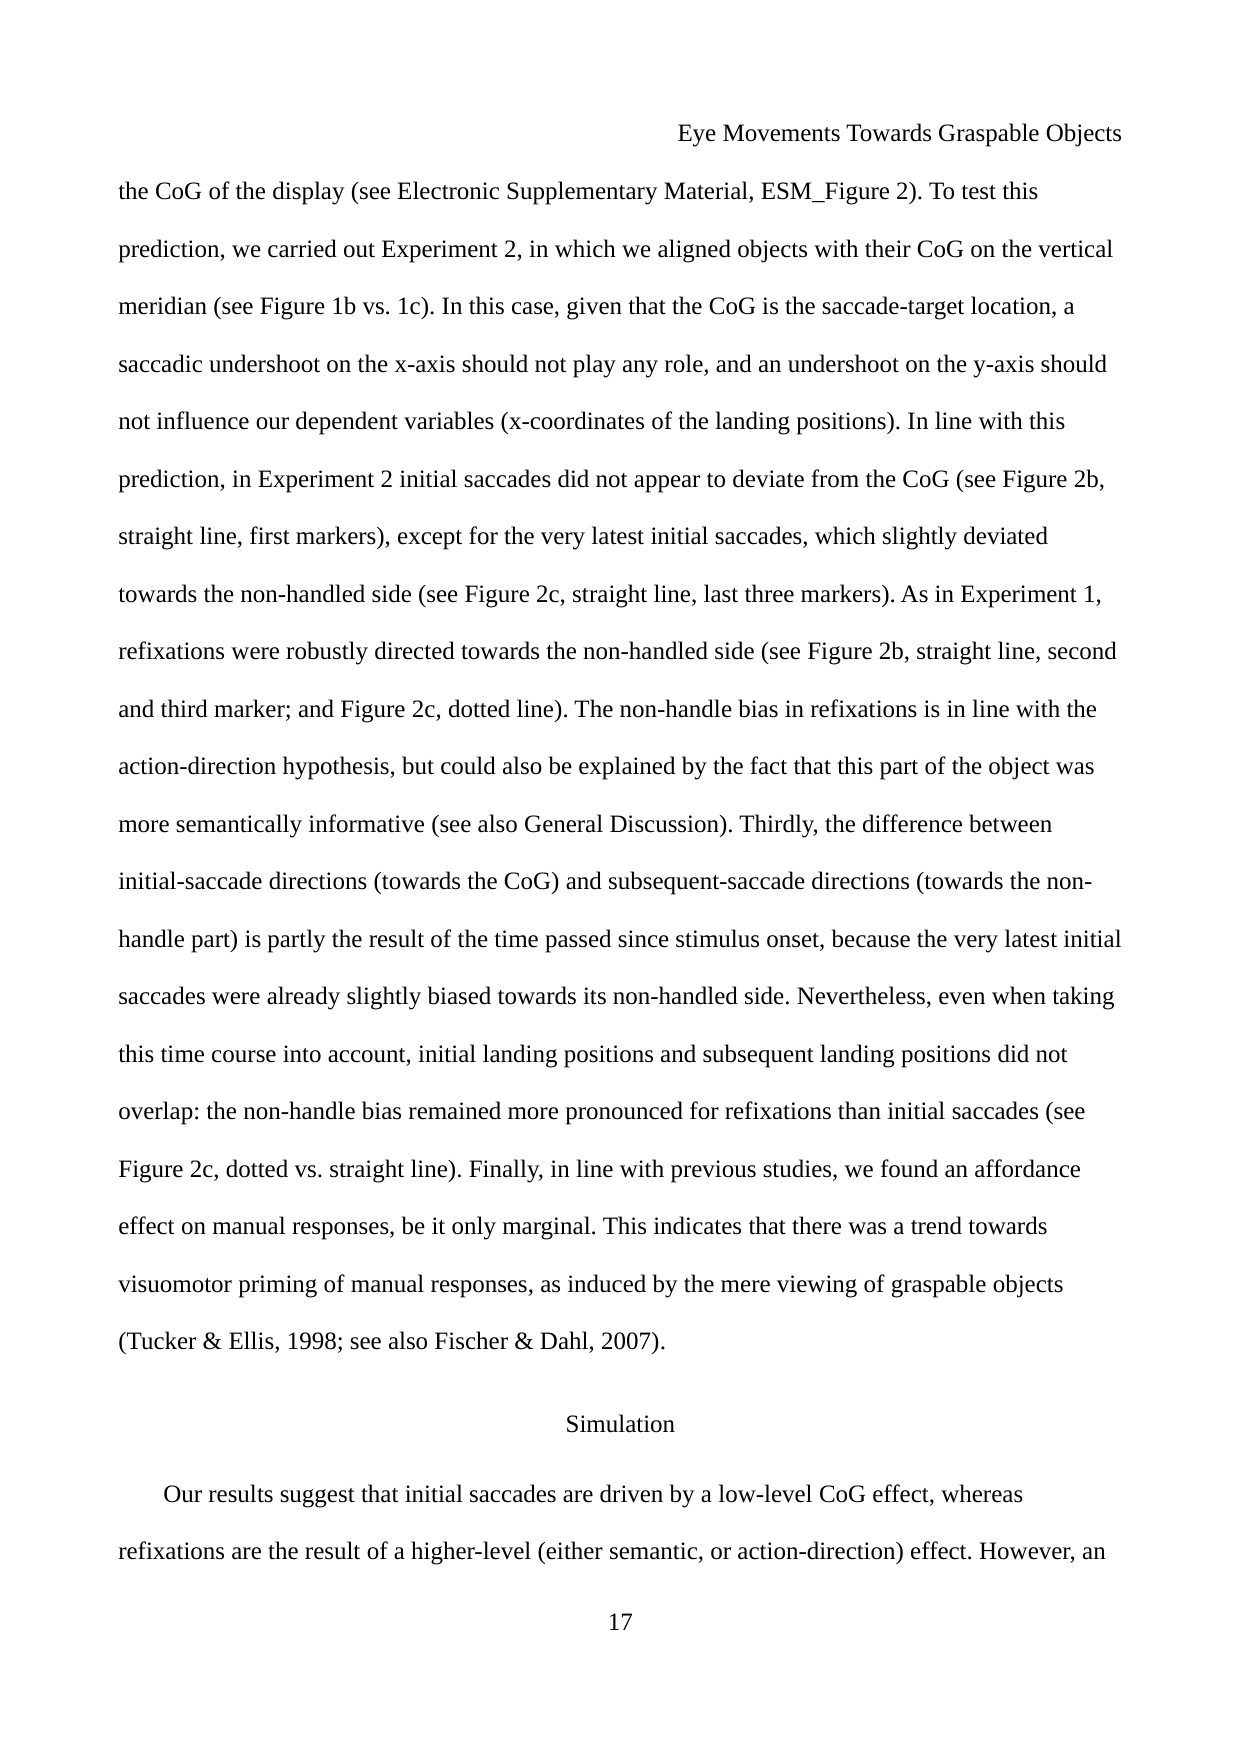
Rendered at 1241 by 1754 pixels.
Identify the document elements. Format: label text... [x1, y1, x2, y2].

text Our results suggest that initial saccades are driven by a low-level CoG effect, whereas refixations are the result of a higher-level (either semantic, or action-direction) effect. However, an [118, 1479, 1122, 1565]
subtitle Simulation [118, 1409, 1122, 1438]
text the CoG of the display (see Electronic Supplementary Material, ESM_Figure 2). To test this prediction, we carried out Experiment 2, in which we aligned objects with their CoG on the vertical meridian (see Figure 1b vs. 1c). In this case, given that the CoG is the saccade-target location, a saccadic undershoot on the x-axis should not play any role, and an undershoot on the y-axis should not influence our dependent variables (x-coordinates of the landing positions). In line with this prediction, in Experiment 2 initial saccades did not appear to deviate from the CoG (see Figure 2b, straight line, first markers), except for the very latest initial saccades, which slightly deviated towards the non-handled side (see Figure 2c, straight line, last three markers). As in Experiment 1, refixations were robustly directed towards the non-handled side (see Figure 2b, straight line, second and third marker; and Figure 2c, dotted line). The non-handle bias in refixations is in line with the action-direction hypothesis, but could also be explained by the fact that this part of the object was more semantically informative (see also General Discussion). Thirdly, the difference between initial-saccade directions (towards the CoG) and subsequent-saccade directions (towards the non-handle part) is partly the result of the time passed since stimulus onset, because the very latest initial saccades were already slightly biased towards its non-handled side. Nevertheless, even when taking this time course into account, initial landing positions and subsequent landing positions did not overlap: the non-handle bias remained more pronounced for refixations than initial saccades (see Figure 2c, dotted vs. straight line). Finally, in line with previous studies, we found an affordance effect on manual responses, be it only marginal. This indicates that there was a trend towards visuomotor priming of manual responses, as induced by the mere viewing of graspable objects (Tucker & Ellis, 1998; see also Fischer & Dahl, 2007). [118, 176, 1122, 1355]
